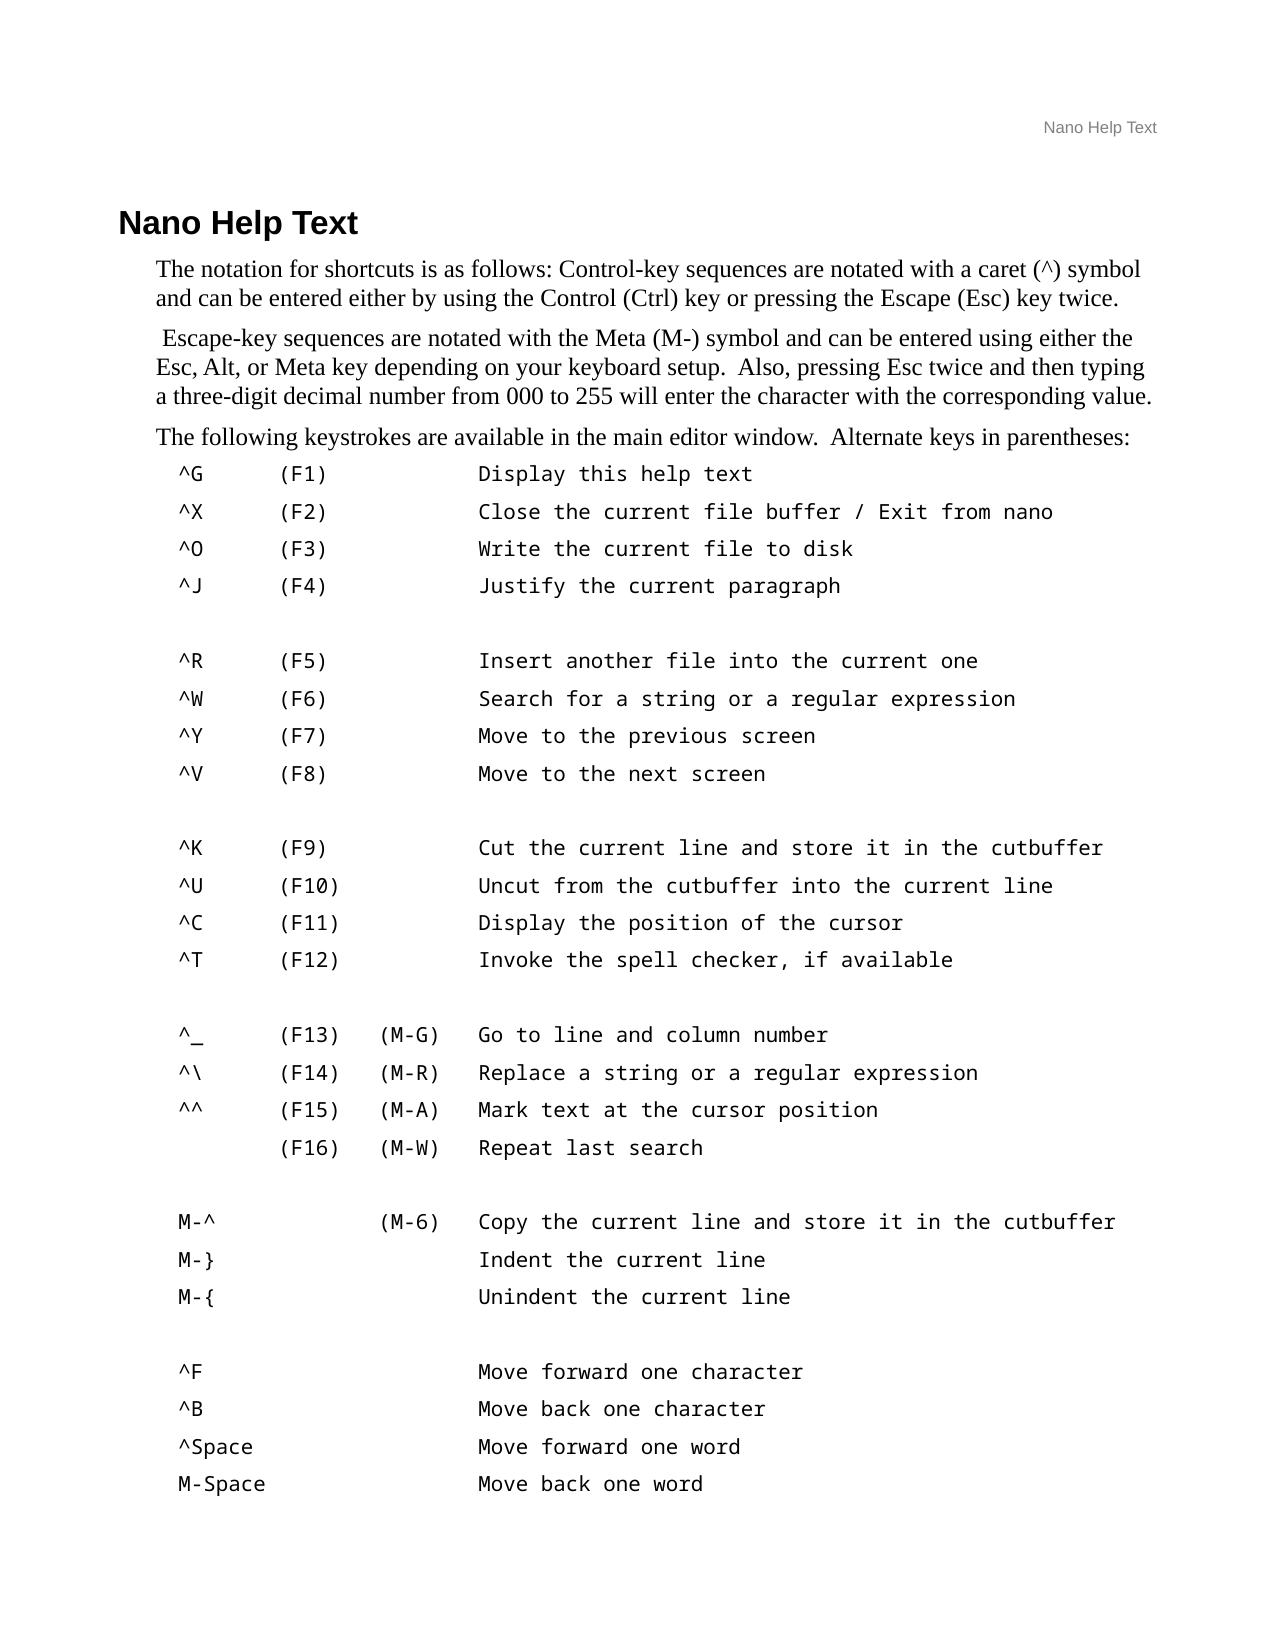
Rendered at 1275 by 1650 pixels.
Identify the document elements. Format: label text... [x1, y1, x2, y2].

text ^_ (F13) (M-G) Go to line and column number [178, 1020, 1157, 1049]
text M-Space Move back one word [178, 1469, 1157, 1498]
text ^Y (F7) Move to the previous screen [178, 721, 1157, 750]
text ^Space Move forward one word [178, 1432, 1157, 1460]
text The following keystrokes are available in the main editor window. Alternate keys in parentheses: [156, 422, 1157, 451]
text ^T (F12) Invoke the spell checker, if available [178, 946, 1157, 974]
text Escape-key sequences are notated with the Meta (M-) symbol and can be entered using either the Esc, Alt, or Meta key depending on your keyboard setup. Also, pressing Esc twice and then typing a three-digit decimal number from 000 to 255 will enter the character with the corresponding value. [156, 323, 1157, 410]
text ^F Move forward one character [178, 1357, 1157, 1385]
text ^C (F11) Display the position of the cursor [178, 908, 1157, 937]
text ^\ (F14) (M-R) Replace a string or a regular expression [178, 1058, 1157, 1086]
text (F16) (M-W) Repeat last search [178, 1133, 1157, 1161]
text M-} Indent the current line [178, 1245, 1157, 1273]
text The notation for shortcuts is as follows: Control-key sequences are notated with a caret (^) symbol and can be entered either by using the Control (Ctrl) key or pressing the Escape (Esc) key twice. [156, 254, 1157, 312]
text ^J (F4) Justify the current paragraph [178, 572, 1157, 600]
text ^G (F1) Display this help text [178, 459, 1157, 488]
text ^O (F3) Write the current file to disk [178, 534, 1157, 563]
text ^X (F2) Close the current file buffer / Exit from nano [178, 497, 1157, 525]
text ^B Move back one character [178, 1394, 1157, 1423]
text ^W (F6) Search for a string or a regular expression [178, 684, 1157, 712]
text ^^ (F15) (M-A) Mark text at the cursor position [178, 1095, 1157, 1124]
text ^V (F8) Move to the next screen [178, 759, 1157, 787]
text ^K (F9) Cut the current line and store it in the cutbuffer [178, 833, 1157, 862]
text ^U (F10) Uncut from the cutbuffer into the current line [178, 871, 1157, 899]
text M-{ Unindent the current line [178, 1282, 1157, 1311]
subtitle Nano Help Text [118, 203, 1157, 242]
text M-^ (M-6) Copy the current line and store it in the cutbuffer [178, 1207, 1157, 1236]
text ^R (F5) Insert another file into the current one [178, 646, 1157, 675]
